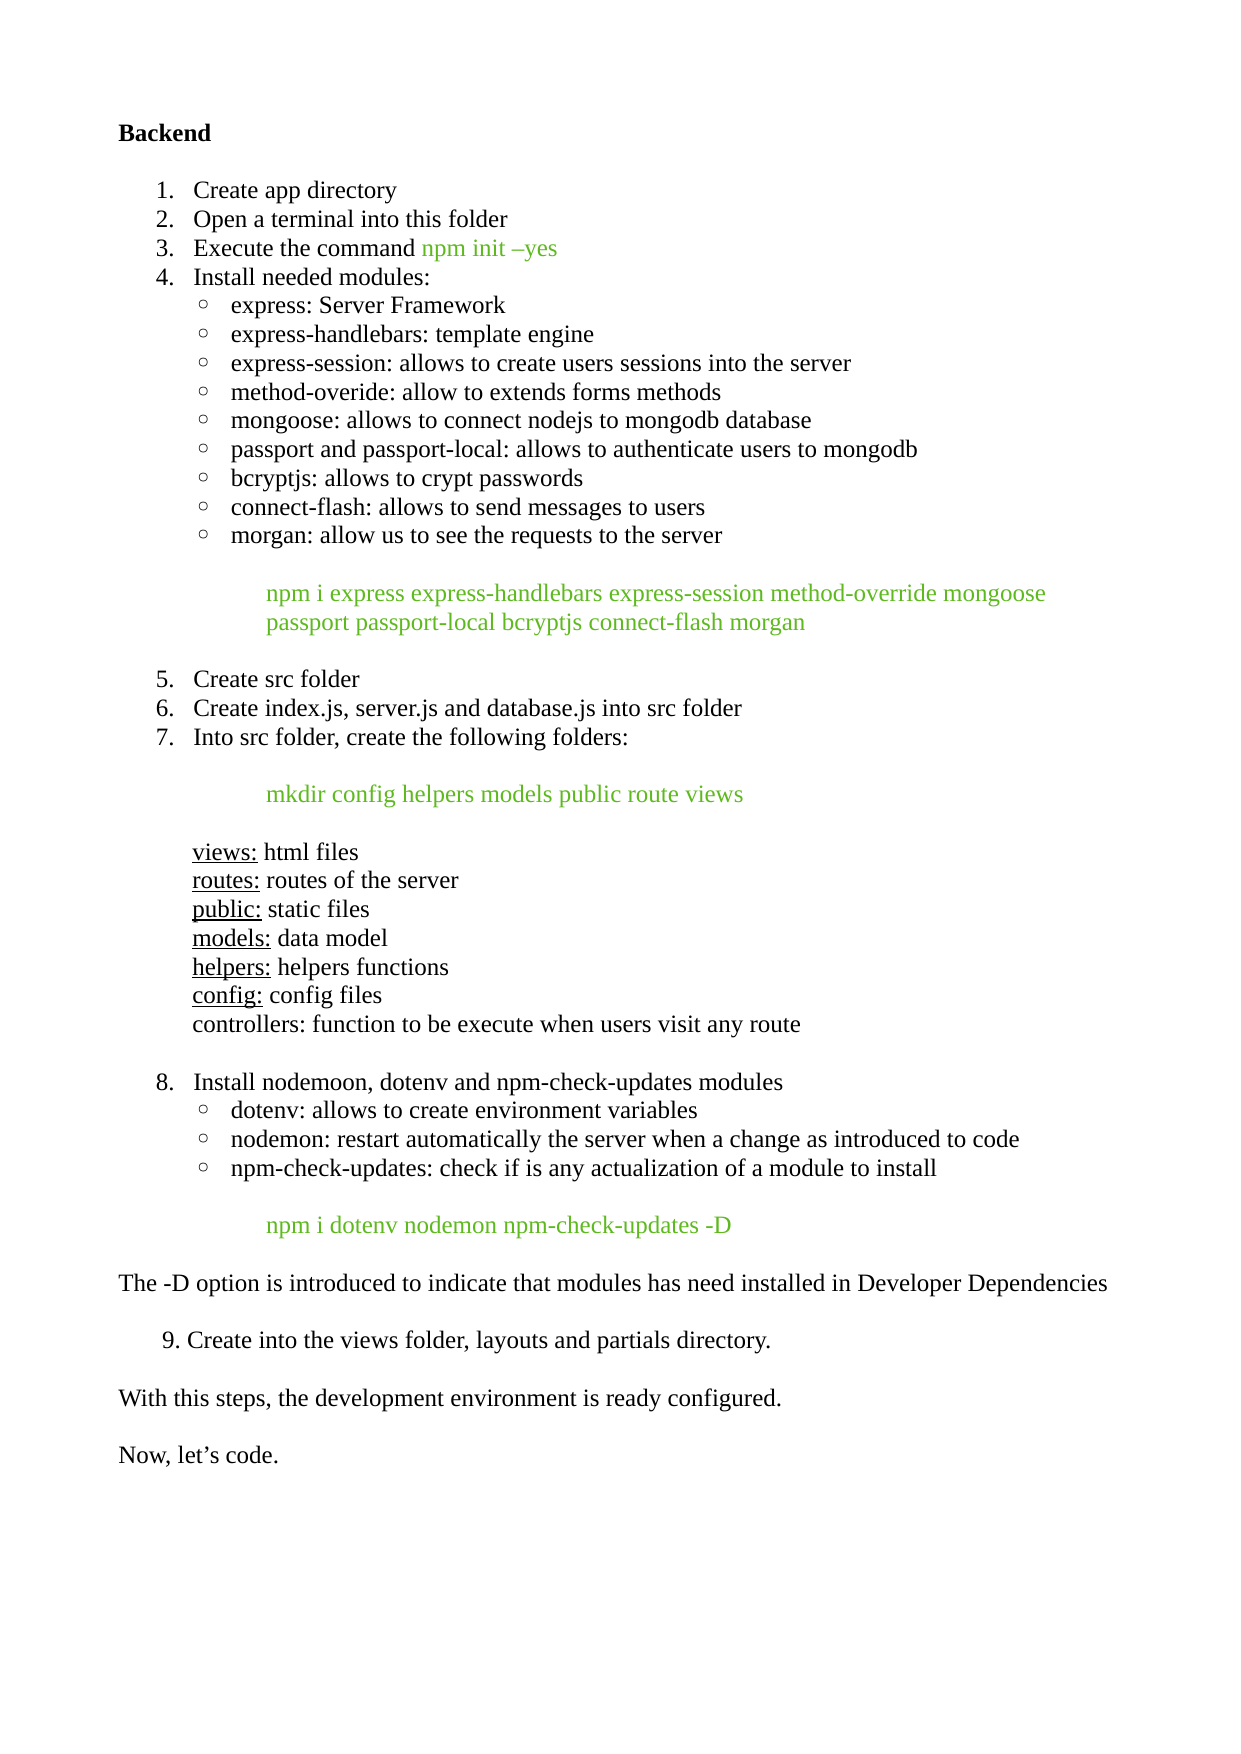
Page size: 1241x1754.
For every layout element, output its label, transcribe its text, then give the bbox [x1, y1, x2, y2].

list Install needed modules: [156, 262, 1122, 291]
list express-session: allows to create users sessions into the server [193, 348, 1122, 377]
list connect-flash: allows to send messages to users [193, 492, 1122, 521]
text npm i dotenv nodemon npm-check-updates -D [118, 1211, 1122, 1239]
text With this steps, the development environment is ready configured. [118, 1383, 1122, 1412]
text config: config files [118, 981, 1122, 1009]
text Backend [118, 118, 1122, 147]
list Create index.js, server.js and database.js into src folder [156, 693, 1122, 722]
list method-overide: allow to extends forms methods [193, 377, 1122, 406]
list npm-check-updates: check if is any actualization of a module to install [193, 1153, 1122, 1182]
list nodemon: restart automatically the server when a change as introduced to code [193, 1124, 1122, 1153]
list express-handlebars: template engine [193, 319, 1122, 348]
list Open a terminal into this folder [156, 204, 1122, 233]
text Now, let’s code. [118, 1441, 1122, 1469]
text mkdir config helpers models public route views [118, 779, 1122, 808]
list passport and passport-local: allows to authenticate users to mongodb [193, 434, 1122, 463]
text public: static files [118, 894, 1122, 923]
list dotenv: allows to create environment variables [193, 1096, 1122, 1124]
text controllers: function to be execute when users visit any route [118, 1009, 1122, 1038]
text routes: routes of the server [118, 866, 1122, 894]
list morgan: allow us to see the requests to the server [193, 521, 1122, 549]
text helpers: helpers functions [118, 952, 1122, 981]
list Execute the command npm init –yes [156, 233, 1122, 262]
list mongoose: allows to connect nodejs to mongodb database [193, 406, 1122, 434]
text 9. Create into the views folder, layouts and partials directory. [118, 1326, 1122, 1354]
text npm i express express-handlebars express-session method-override mongoose passport passport-local bcryptjs connect-flash morgan [118, 578, 1122, 636]
list Into src folder, create the following folders: [156, 722, 1122, 751]
text models: data model [118, 923, 1122, 952]
list express: Server Framework [193, 291, 1122, 319]
text The -D option is introduced to indicate that modules has need installed in Developer Dependencies [118, 1268, 1122, 1297]
list Create src folder [156, 664, 1122, 693]
list Install nodemoon, dotenv and npm-check-updates modules [156, 1067, 1122, 1096]
list Create app directory [156, 176, 1122, 204]
text views: html files [118, 837, 1122, 866]
list bcryptjs: allows to crypt passwords [193, 463, 1122, 492]
